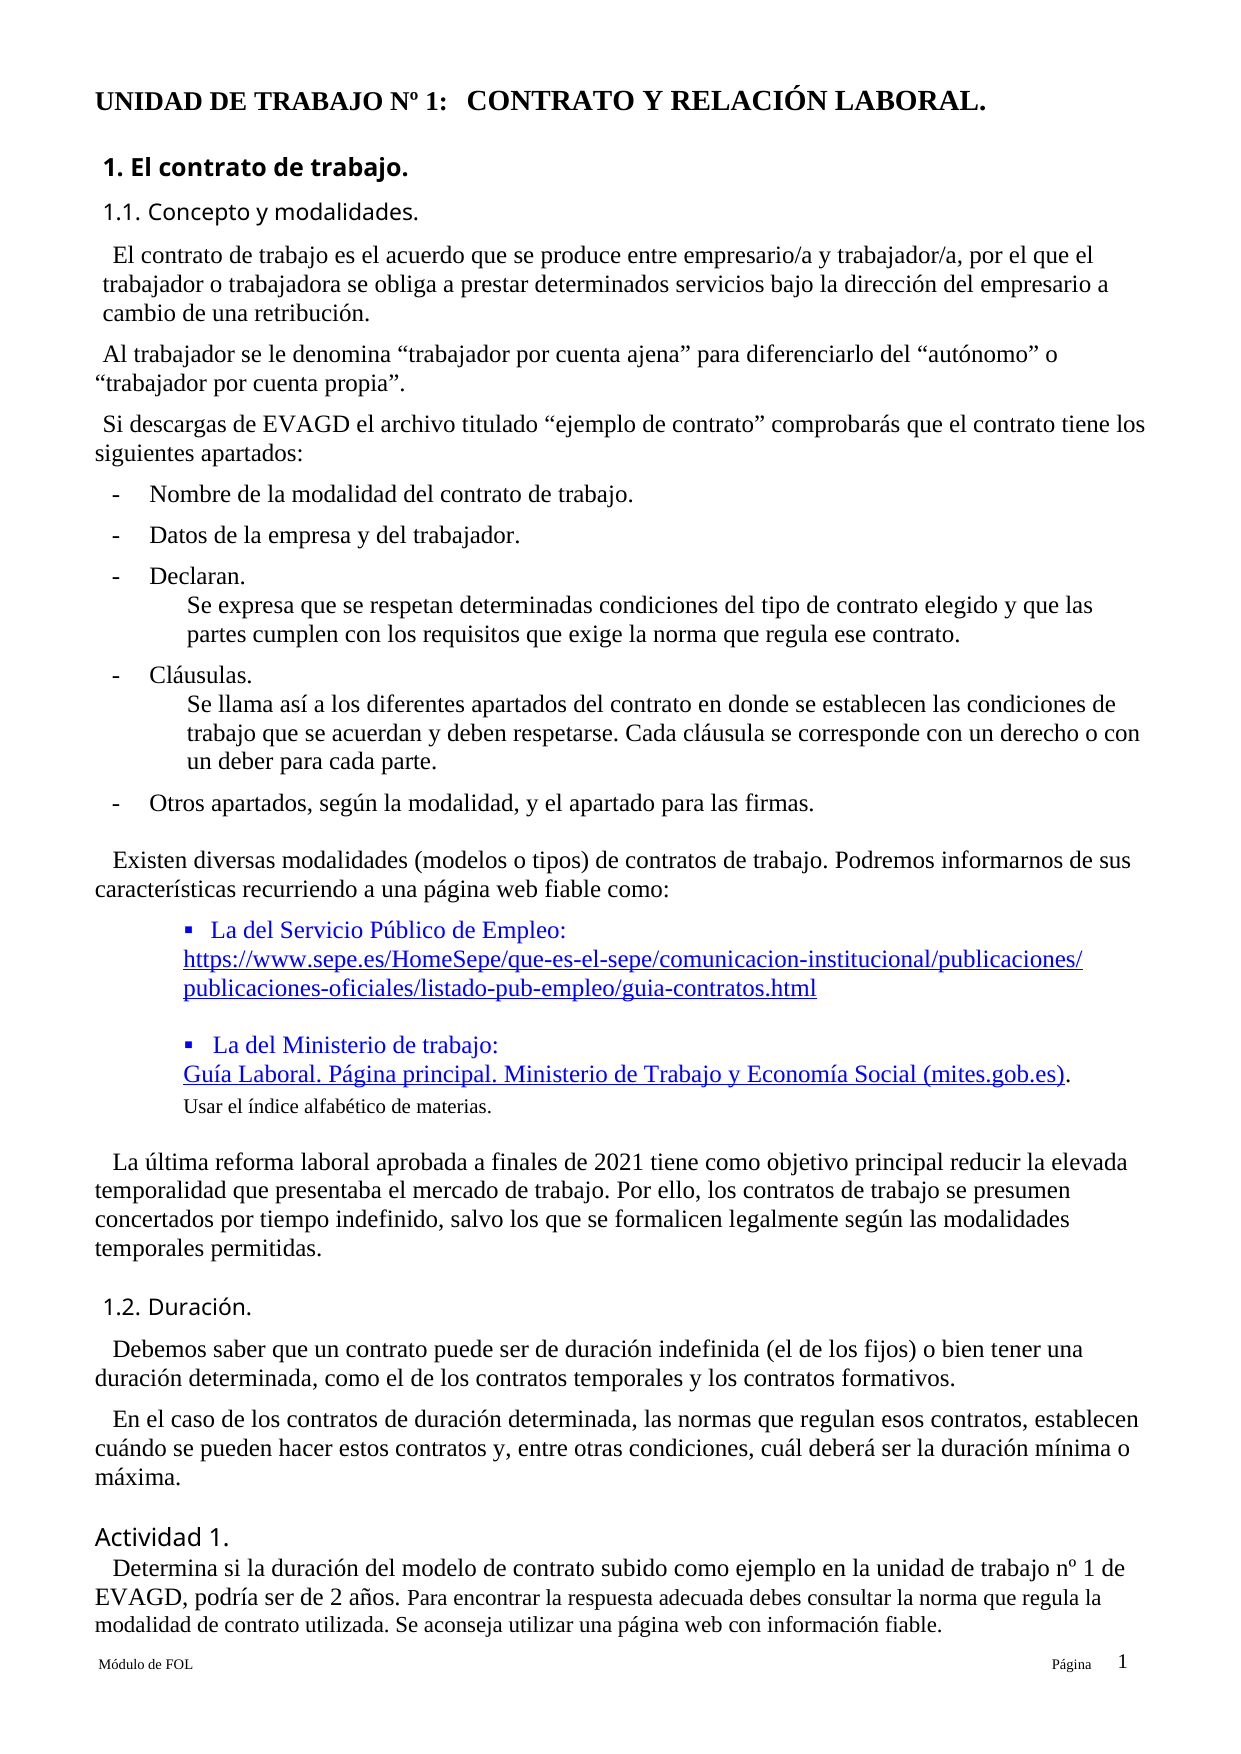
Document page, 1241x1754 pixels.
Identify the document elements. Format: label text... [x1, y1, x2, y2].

text Actividad 1. [94, 1519, 1157, 1553]
text Al trabajador se le denomina “trabajador por cuenta ajena” para diferenciarlo del “autónomo” o “trabajador por cuenta propia”. [94, 339, 1157, 396]
text En el caso de los contratos de duración determinada, las normas que regulan esos contratos, establecen cuándo se pueden hacer estos contratos y, entre otras condiciones, cuál deberá ser la duración mínima o máxima. [94, 1404, 1157, 1490]
list Declaran. [112, 561, 1157, 590]
text https://www.sepe.es/HomeSepe/que-es-el-sepe/comunicacion-institucional/publicaciones/publicaciones-oficiales/listado-pub-empleo/guia-contratos.html [183, 944, 1157, 1001]
text Se llama así a los diferentes apartados del contrato en donde se establecen las condiciones de trabajo que se acuerdan y deben respetarse. Cada cláusula se corresponde con un derecho o con un deber para cada parte. [187, 689, 1157, 775]
text 1. El contrato de trabajo. [102, 150, 1157, 184]
list La del Ministerio de trabajo: [183, 1030, 1157, 1059]
list Datos de la empresa y del trabajador. [112, 520, 1157, 549]
text Existen diversas modalidades (modelos o tipos) de contratos de trabajo. Podremos informarnos de sus características recurriendo a una página web fiable como: [94, 845, 1157, 903]
text Usar el índice alfabético de materias. [183, 1094, 1157, 1118]
list Cláusulas. [112, 660, 1157, 689]
text Debemos saber que un contrato puede ser de duración indefinida (el de los fijos) o bien tener una duración determinada, como el de los contratos temporales y los contratos formativos. [94, 1334, 1157, 1392]
text Si descargas de EVAGD el archivo titulado “ejemplo de contrato” comprobarás que el contrato tiene los siguientes apartados: [94, 409, 1157, 466]
list Otros apartados, según la modalidad, y el apartado para las firmas. [112, 788, 1157, 816]
list Nombre de la modalidad del contrato de trabajo. [112, 479, 1157, 508]
list La del Servicio Público de Empleo: [168, 915, 1157, 944]
list Duración. [102, 1290, 1157, 1322]
list Concepto y modalidades. [102, 196, 1157, 228]
text La última reforma laboral aprobada a finales de 2021 tiene como objetivo principal reducir la elevada temporalidad que presentaba el mercado de trabajo. Por ello, los contratos de trabajo se presumen concertados por tiempo indefinido, salvo los que se formalicen legalmente según las modalidades temporales permitidas. [94, 1147, 1157, 1262]
text El contrato de trabajo es el acuerdo que se produce entre empresario/a y trabajador/a, por el que el trabajador o trabajadora se obliga a prestar determinados servicios bajo la dirección del empresario a cambio de una retribución. [102, 240, 1157, 326]
text Se expresa que se respetan determinadas condiciones del tipo de contrato elegido y que las partes cumplen con los requisitos que exige la norma que regula ese contrato. [187, 590, 1157, 648]
text Guía Laboral. Página principal. Ministerio de Trabajo y Economía Social (mites.gob.es). [183, 1059, 1157, 1088]
text Determina si la duración del modelo de contrato subido como ejemplo en la unidad de trabajo nº 1 de EVAGD, podría ser de 2 años. Para encontrar la respuesta adecuada debes consultar la norma que regula la modalidad de contrato utilizada. Se aconseja utilizar una página web con información fiable. [94, 1553, 1157, 1637]
text UNIDAD DE TRABAJO Nº 1: CONTRATO Y RELACIÓN LABORAL. [94, 83, 1157, 116]
